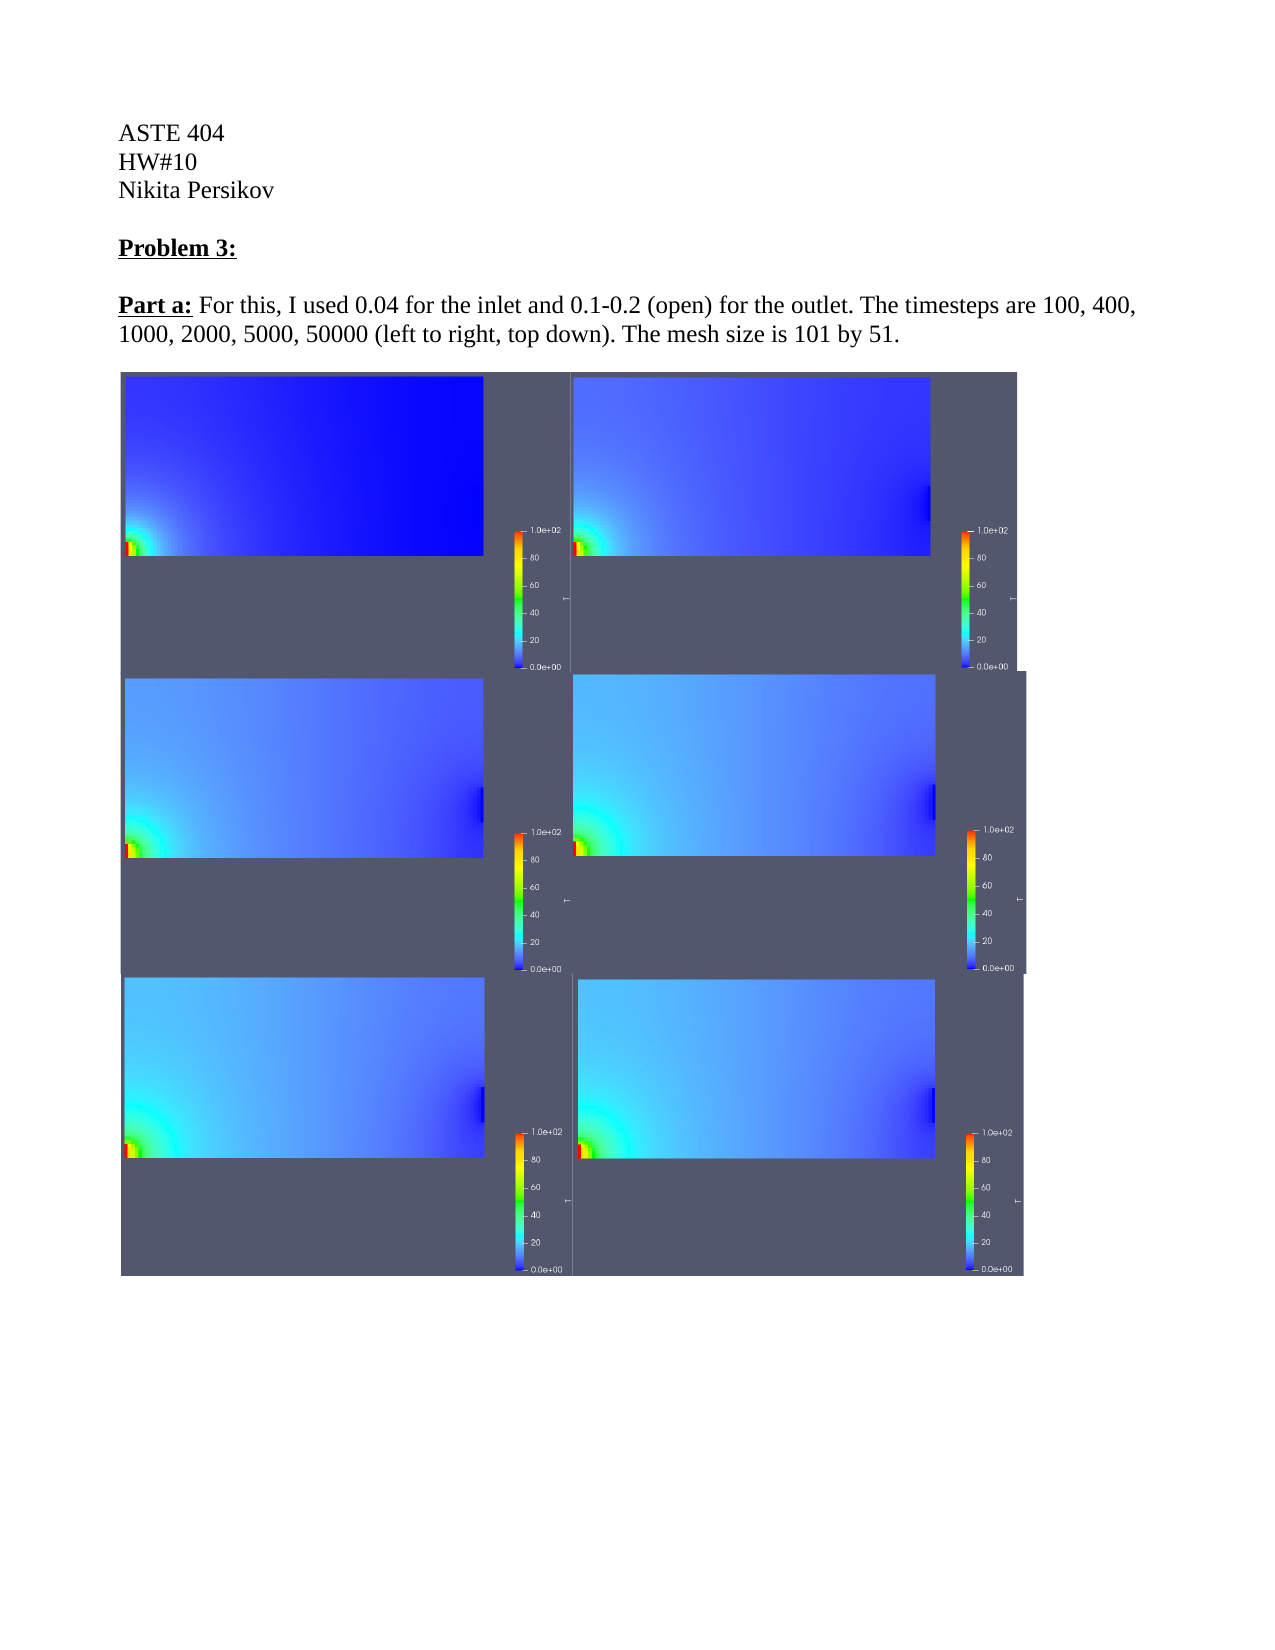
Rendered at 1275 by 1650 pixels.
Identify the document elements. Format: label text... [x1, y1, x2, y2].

text ASTE 404 [118, 118, 1157, 147]
text HW#10 [118, 147, 1157, 176]
picture [120, 372, 1027, 1276]
text Nikita Persikov [118, 176, 1157, 204]
text Part a: For this, I used 0.04 for the inlet and 0.1-0.2 (open) for the outlet. The timesteps are 100, 400, 1000, 2000, 5000, 50000 (left to right, top down). The mesh size is 101 by 51. [118, 291, 1157, 348]
text Problem 3: [118, 233, 1157, 262]
